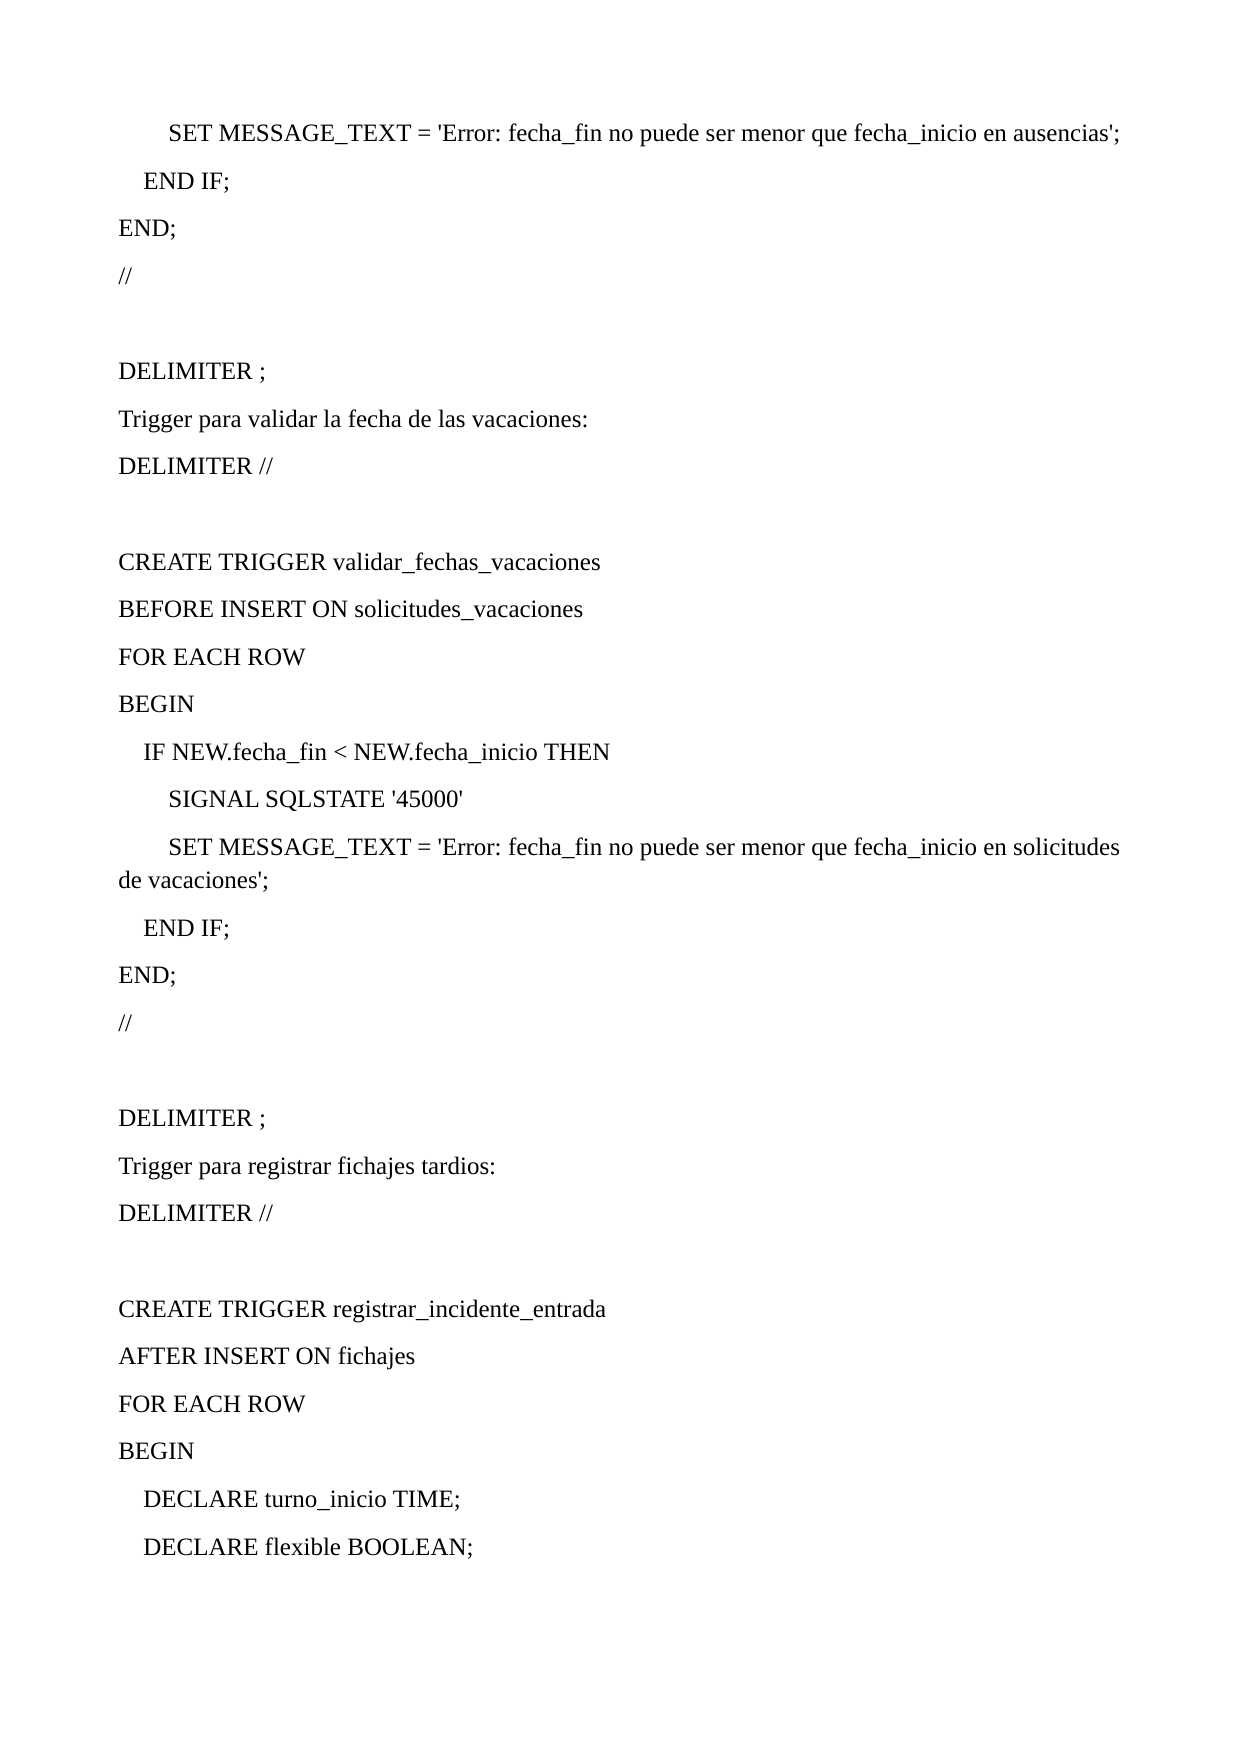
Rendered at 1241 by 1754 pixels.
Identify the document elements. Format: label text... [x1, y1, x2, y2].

text // [118, 261, 1122, 290]
text BEFORE INSERT ON solicitudes_vacaciones [118, 594, 1122, 623]
text END; [118, 960, 1122, 989]
text Trigger para registrar fichajes tardios: [118, 1151, 1122, 1179]
text DELIMITER // [118, 451, 1122, 480]
text BEGIN [118, 1436, 1122, 1465]
text END IF; [118, 913, 1122, 942]
text END IF; [118, 166, 1122, 194]
text AFTER INSERT ON fichajes [118, 1341, 1122, 1370]
text CREATE TRIGGER registrar_incidente_entrada [118, 1294, 1122, 1322]
text FOR EACH ROW [118, 642, 1122, 671]
text SIGNAL SQLSTATE '45000' [118, 784, 1122, 813]
text SET MESSAGE_TEXT = 'Error: fecha_fin no puede ser menor que fecha_inicio en solicitudes de vacaciones'; [118, 832, 1122, 894]
text END; [118, 213, 1122, 242]
text FOR EACH ROW [118, 1389, 1122, 1418]
text DECLARE turno_inicio TIME; [118, 1484, 1122, 1513]
text DELIMITER ; [118, 356, 1122, 385]
text DECLARE flexible BOOLEAN; [118, 1532, 1122, 1560]
text BEGIN [118, 689, 1122, 718]
text SET MESSAGE_TEXT = 'Error: fecha_fin no puede ser menor que fecha_inicio en ausencias'; [118, 118, 1122, 147]
text Trigger para validar la fecha de las vacaciones: [118, 404, 1122, 432]
text IF NEW.fecha_fin < NEW.fecha_inicio THEN [118, 737, 1122, 766]
text DELIMITER ; [118, 1103, 1122, 1132]
text CREATE TRIGGER validar_fechas_vacaciones [118, 547, 1122, 575]
text DELIMITER // [118, 1198, 1122, 1227]
text // [118, 1008, 1122, 1037]
